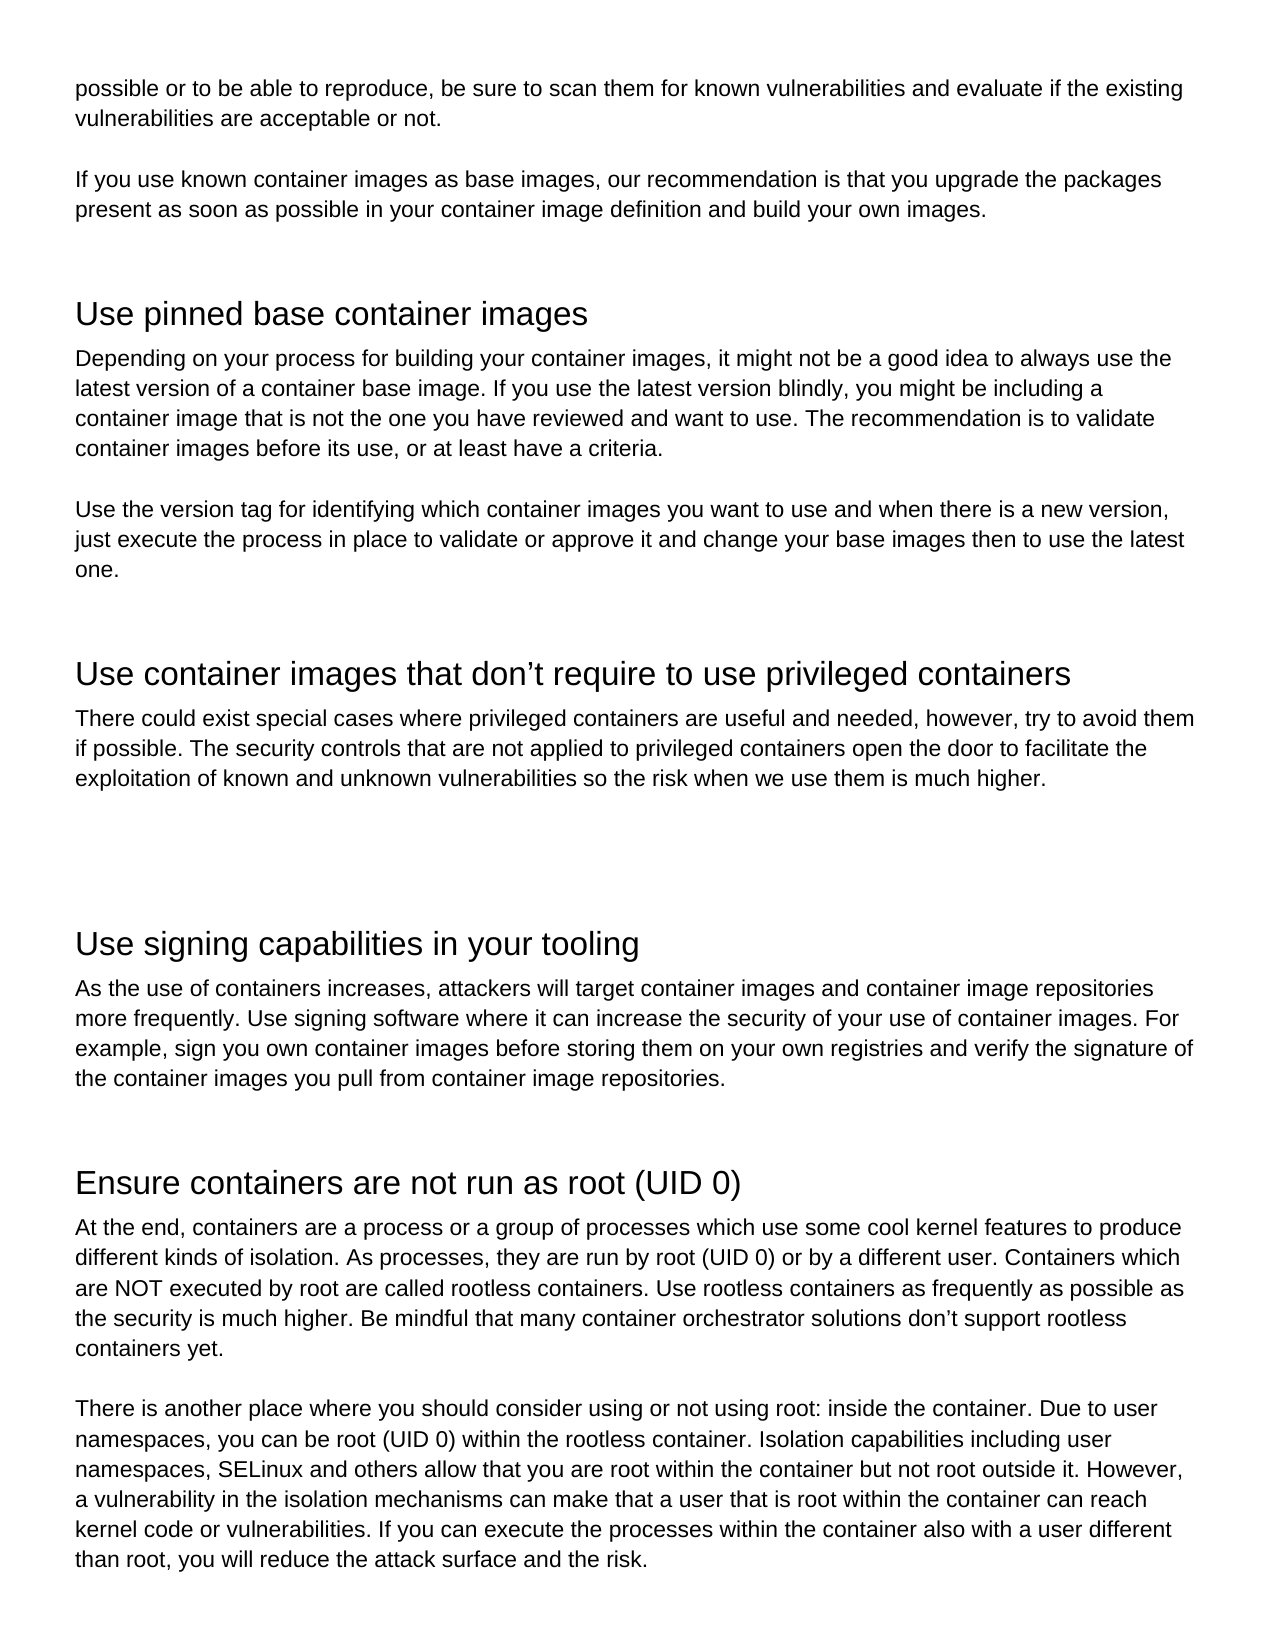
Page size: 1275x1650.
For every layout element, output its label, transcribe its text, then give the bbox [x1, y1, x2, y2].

subtitle Ensure containers are not run as root (UID 0) [75, 1163, 1200, 1202]
text Depending on your process for building your container images, it might not be a good idea to always use the latest version of a container base image. If you use the latest version blindly, you might be including a container image that is not the one you have reviewed and want to use. The recommendation is to validate container images before its use, or at least have a criteria. [75, 345, 1200, 462]
text possible or to be able to reproduce, be sure to scan them for known vulnerabilities and evaluate if the existing vulnerabilities are acceptable or not. [75, 75, 1200, 132]
subtitle Use signing capabilities in your tooling [75, 924, 1200, 962]
text As the use of containers increases, attackers will target container images and container image repositories more frequently. Use signing software where it can increase the security of your use of container images. For example, sign you own container images before storing them on your own registries and verify the signature of the container images you pull from container image repositories. [75, 975, 1200, 1092]
text There is another place where you should consider using or not using root: inside the container. Due to user namespaces, you can be root (UID 0) within the rootless container. Isolation capabilities including user namespaces, SELinux and others allow that you are root within the container but not root outside it. However, a vulnerability in the isolation mechanisms can make that a user that is root within the container can reach kernel code or vulnerabilities. If you can execute the processes within the container also with a user different than root, you will reduce the attack surface and the risk. [75, 1395, 1200, 1573]
text If you use known container images as base images, our recommendation is that you upgrade the packages present as soon as possible in your container image definition and build your own images. [75, 166, 1200, 222]
text At the end, containers are a process or a group of processes which use some cool kernel features to produce different kinds of isolation. As processes, they are run by root (UID 0) or by a different user. Containers which are NOT executed by root are called rootless containers. Use rootless containers as frequently as possible as the security is much higher. Be mindful that many container orchestrator solutions don’t support rootless containers yet. [75, 1214, 1200, 1361]
subtitle Use container images that don’t require to use privileged containers [75, 654, 1200, 692]
text Use the version tag for identifying which container images you want to use and when there is a new version, just execute the process in place to validate or approve it and change your base images then to use the latest one. [75, 496, 1200, 582]
text There could exist special cases where privileged containers are useful and needed, however, try to avoid them if possible. The security controls that are not applied to privileged containers open the door to facilitate the exploitation of known and unknown vulnerabilities so the risk when we use them is much higher. [75, 705, 1200, 792]
subtitle Use pinned base container images [75, 294, 1200, 332]
